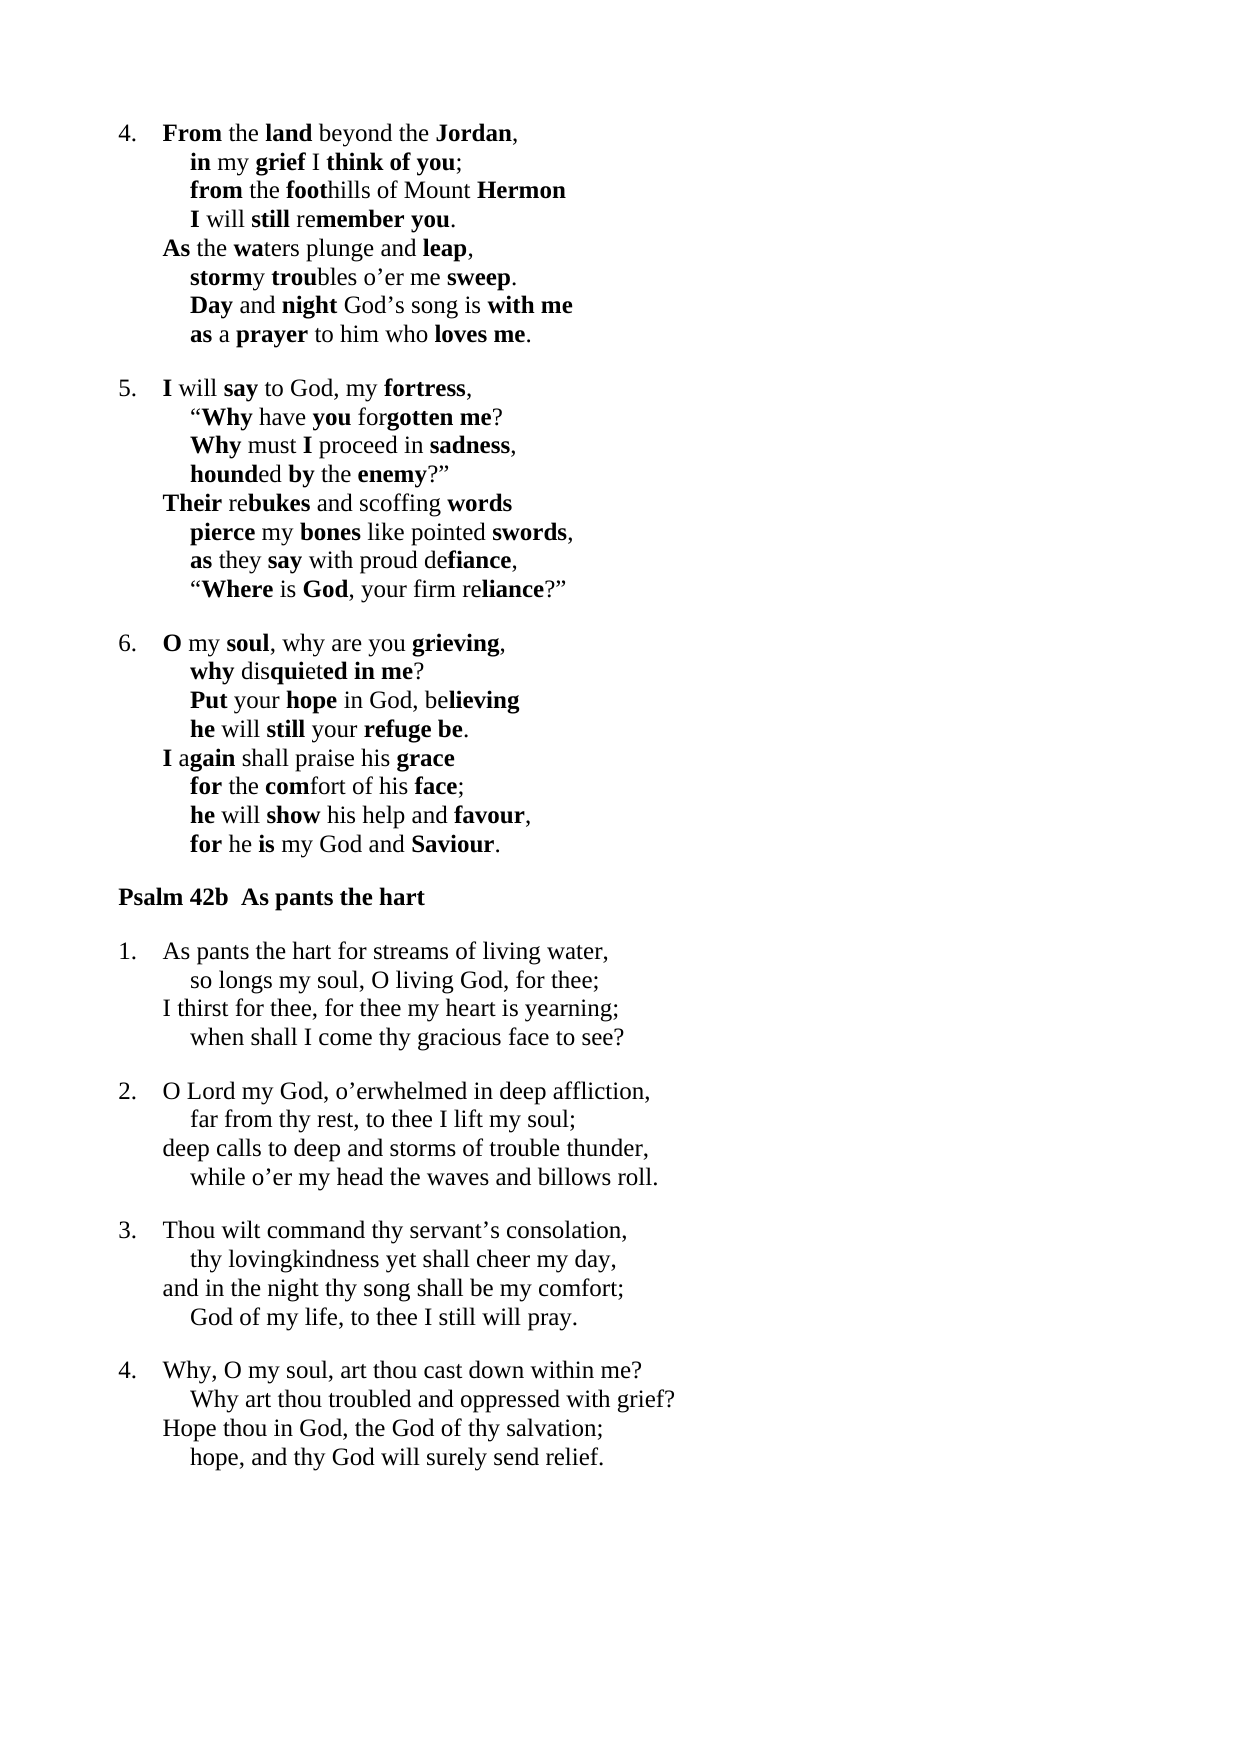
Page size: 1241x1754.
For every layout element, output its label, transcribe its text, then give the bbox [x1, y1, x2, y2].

text and in the night thy song shall be my comfort; [162, 1273, 1122, 1302]
text when shall I come thy gracious face to see? [171, 1022, 1122, 1051]
text while o’er my head the waves and billows roll. [171, 1162, 1122, 1191]
text so longs my soul, O living God, for thee; [171, 965, 1122, 993]
text Put your hope in God, believing [171, 685, 1122, 714]
text I thirst for thee, for thee my heart is yearning; [162, 993, 1122, 1022]
text as a prayer to him who loves me. [171, 319, 1122, 348]
text Hope thou in God, the God of thy salvation; [162, 1413, 1122, 1442]
text As the waters plunge and leap, [162, 233, 1122, 262]
text Day and night God’s song is with me [171, 291, 1122, 319]
text 5. I will say to God, my fortress, [118, 373, 1122, 402]
text why disquieted in me? [171, 656, 1122, 685]
text 6. O my soul, why are you grieving, [118, 628, 1122, 656]
text 2. O Lord my God, o’erwhelmed in deep affliction, [118, 1076, 1122, 1104]
text “Where is God, your firm reliance?” [171, 574, 1122, 603]
text pierce my bones like pointed swords, [171, 517, 1122, 545]
text hounded by the enemy?” [171, 459, 1122, 488]
text I again shall praise his grace [162, 743, 1122, 771]
text thy lovingkindness yet shall cheer my day, [171, 1244, 1122, 1273]
text stormy troubles o’er me sweep. [171, 262, 1122, 291]
text from the foothills of Mount Hermon [171, 176, 1122, 204]
text for the comfort of his face; [171, 771, 1122, 800]
text deep calls to deep and storms of trouble thunder, [162, 1133, 1122, 1162]
text for he is my God and Saviour. [171, 829, 1122, 858]
subtitle Psalm 42b As pants the hart [118, 882, 1122, 911]
text 4. Why, O my soul, art thou cast down within me? [118, 1355, 1122, 1384]
text far from thy rest, to thee I lift my soul; [171, 1104, 1122, 1133]
text he will show his help and favour, [171, 800, 1122, 829]
text in my grief I think of you; [171, 147, 1122, 176]
text God of my life, to thee I still will pray. [171, 1302, 1122, 1331]
text Why art thou troubled and oppressed with grief? [171, 1384, 1122, 1413]
text hope, and thy God will surely send relief. [171, 1442, 1122, 1470]
text he will still your refuge be. [171, 714, 1122, 743]
text Their rebukes and scoffing words [162, 488, 1122, 517]
text 4. From the land beyond the Jordan, [118, 118, 1122, 147]
text 3. Thou wilt command thy servant’s consolation, [118, 1216, 1122, 1244]
text I will still remember you. [171, 204, 1122, 233]
text 1. As pants the hart for streams of living water, [118, 936, 1122, 965]
text “Why have you forgotten me? [171, 402, 1122, 430]
text as they say with proud defiance, [171, 545, 1122, 574]
text Why must I proceed in sadness, [171, 430, 1122, 459]
